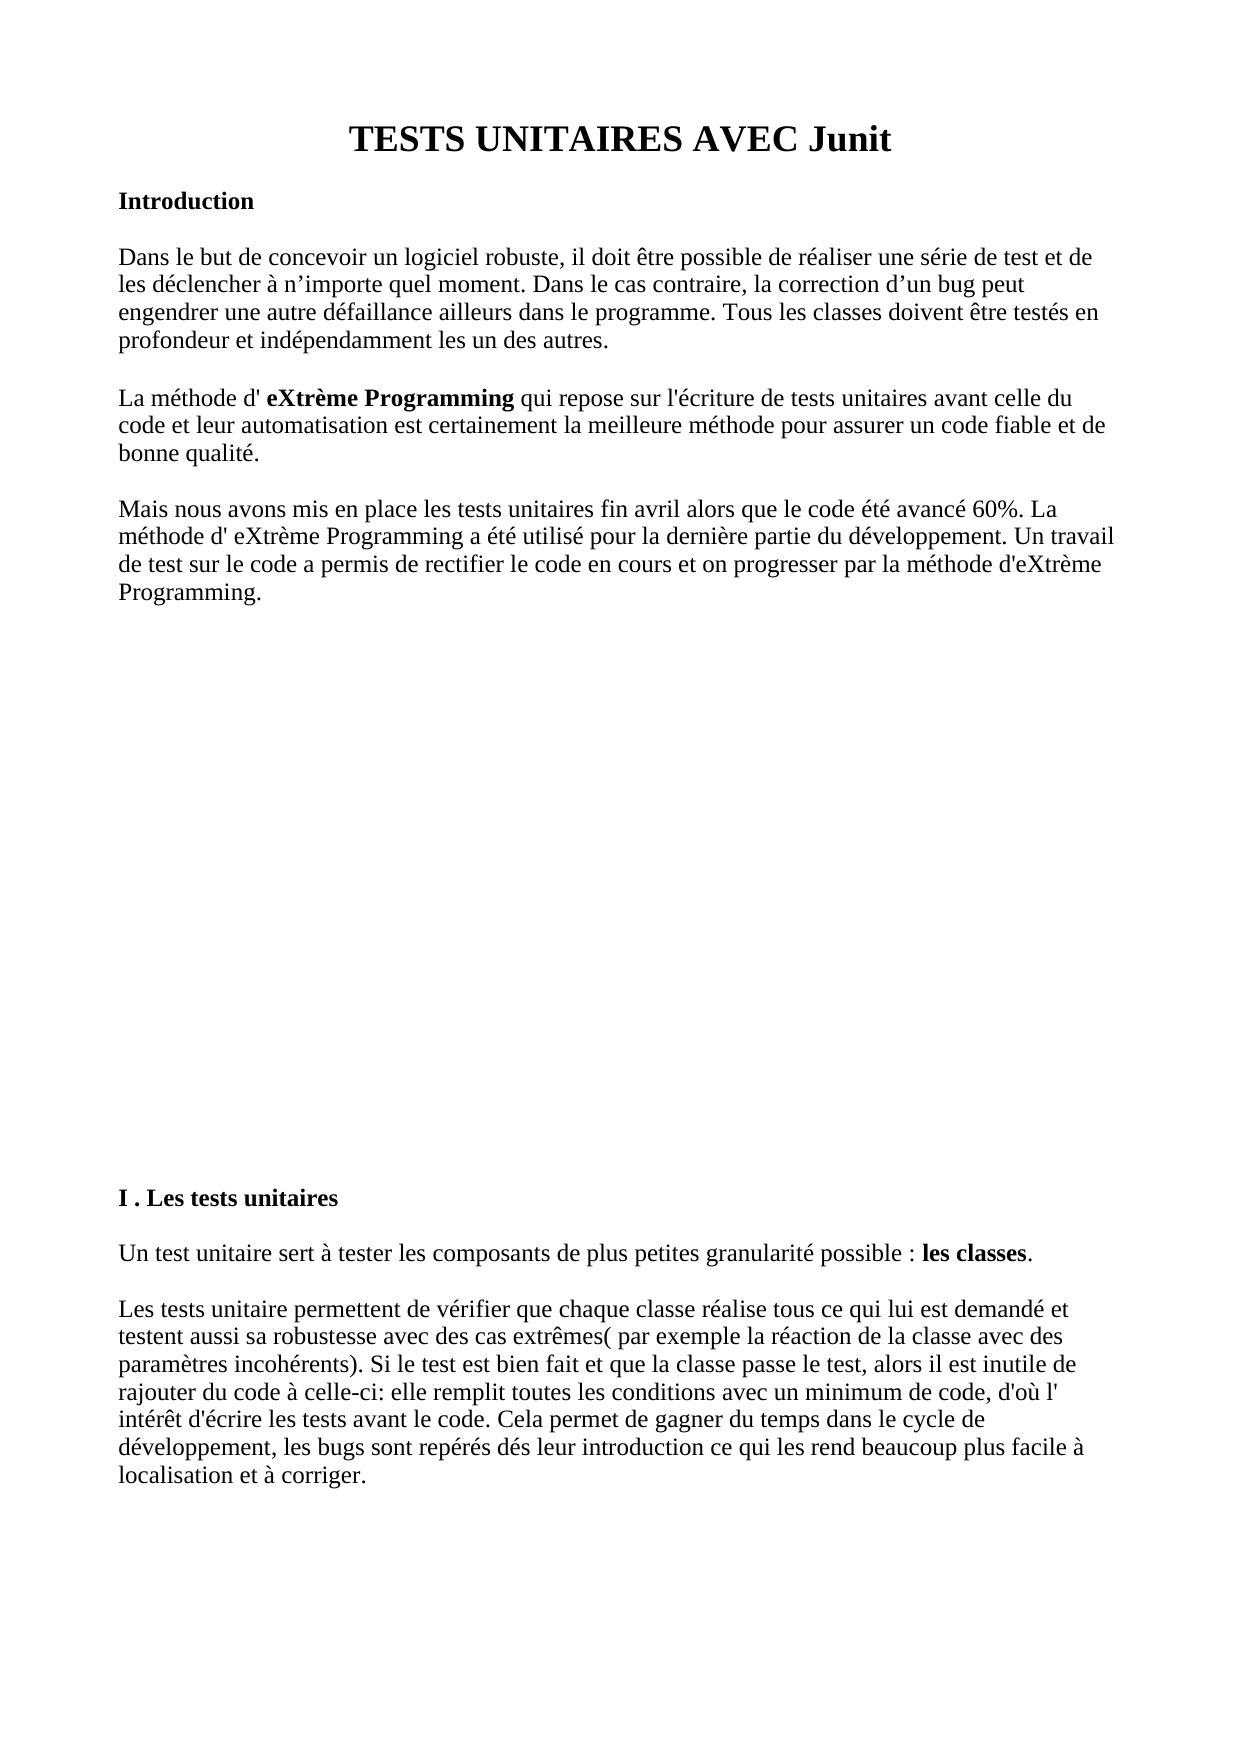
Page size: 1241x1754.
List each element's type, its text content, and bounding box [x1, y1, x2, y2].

text Les tests unitaire permettent de vérifier que chaque classe réalise tous ce qui lui est demandé et testent aussi sa robustesse avec des cas extrêmes( par exemple la réaction de la classe avec des paramètres incohérents). Si le test est bien fait et que la classe passe le test, alors il est inutile de rajouter du code à celle-ci: elle remplit toutes les conditions avec un minimum de code, d'où l' intérêt d'écrire les tests avant le code. Cela permet de gagner du temps dans le cycle de développement, les bugs sont repérés dés leur introduction ce qui les rend beaucoup plus facile à localisation et à corriger. [118, 1295, 1122, 1489]
text TESTS UNITAIRES AVEC Junit [118, 118, 1122, 160]
text Dans le but de concevoir un logiciel robuste, il doit être possible de réaliser une série de test et de les déclencher à n’importe quel moment. Dans le cas contraire, la correction d’un bug peut engendrer une autre défaillance ailleurs dans le programme. Tous les classes doivent être testés en profondeur et indépendamment les un des autres. [118, 243, 1122, 354]
text Mais nous avons mis en place les tests unitaires fin avril alors que le code été avancé 60%. La méthode d' eXtrème Programming a été utilisé pour la dernière partie du développement. Un travail de test sur le code a permis de rectifier le code en cours et on progresser par la méthode d'eXtrème Programming. [118, 495, 1122, 606]
text Introduction [118, 187, 1122, 215]
text I . Les tests unitaires [118, 1184, 1122, 1212]
text La méthode d' eXtrème Programming qui repose sur l'écriture de tests unitaires avant celle du code et leur automatisation est certainement la meilleure méthode pour assurer un code fiable et de bonne qualité. [118, 384, 1122, 467]
text Un test unitaire sert à tester les composants de plus petites granularité possible : les classes. [118, 1239, 1122, 1267]
